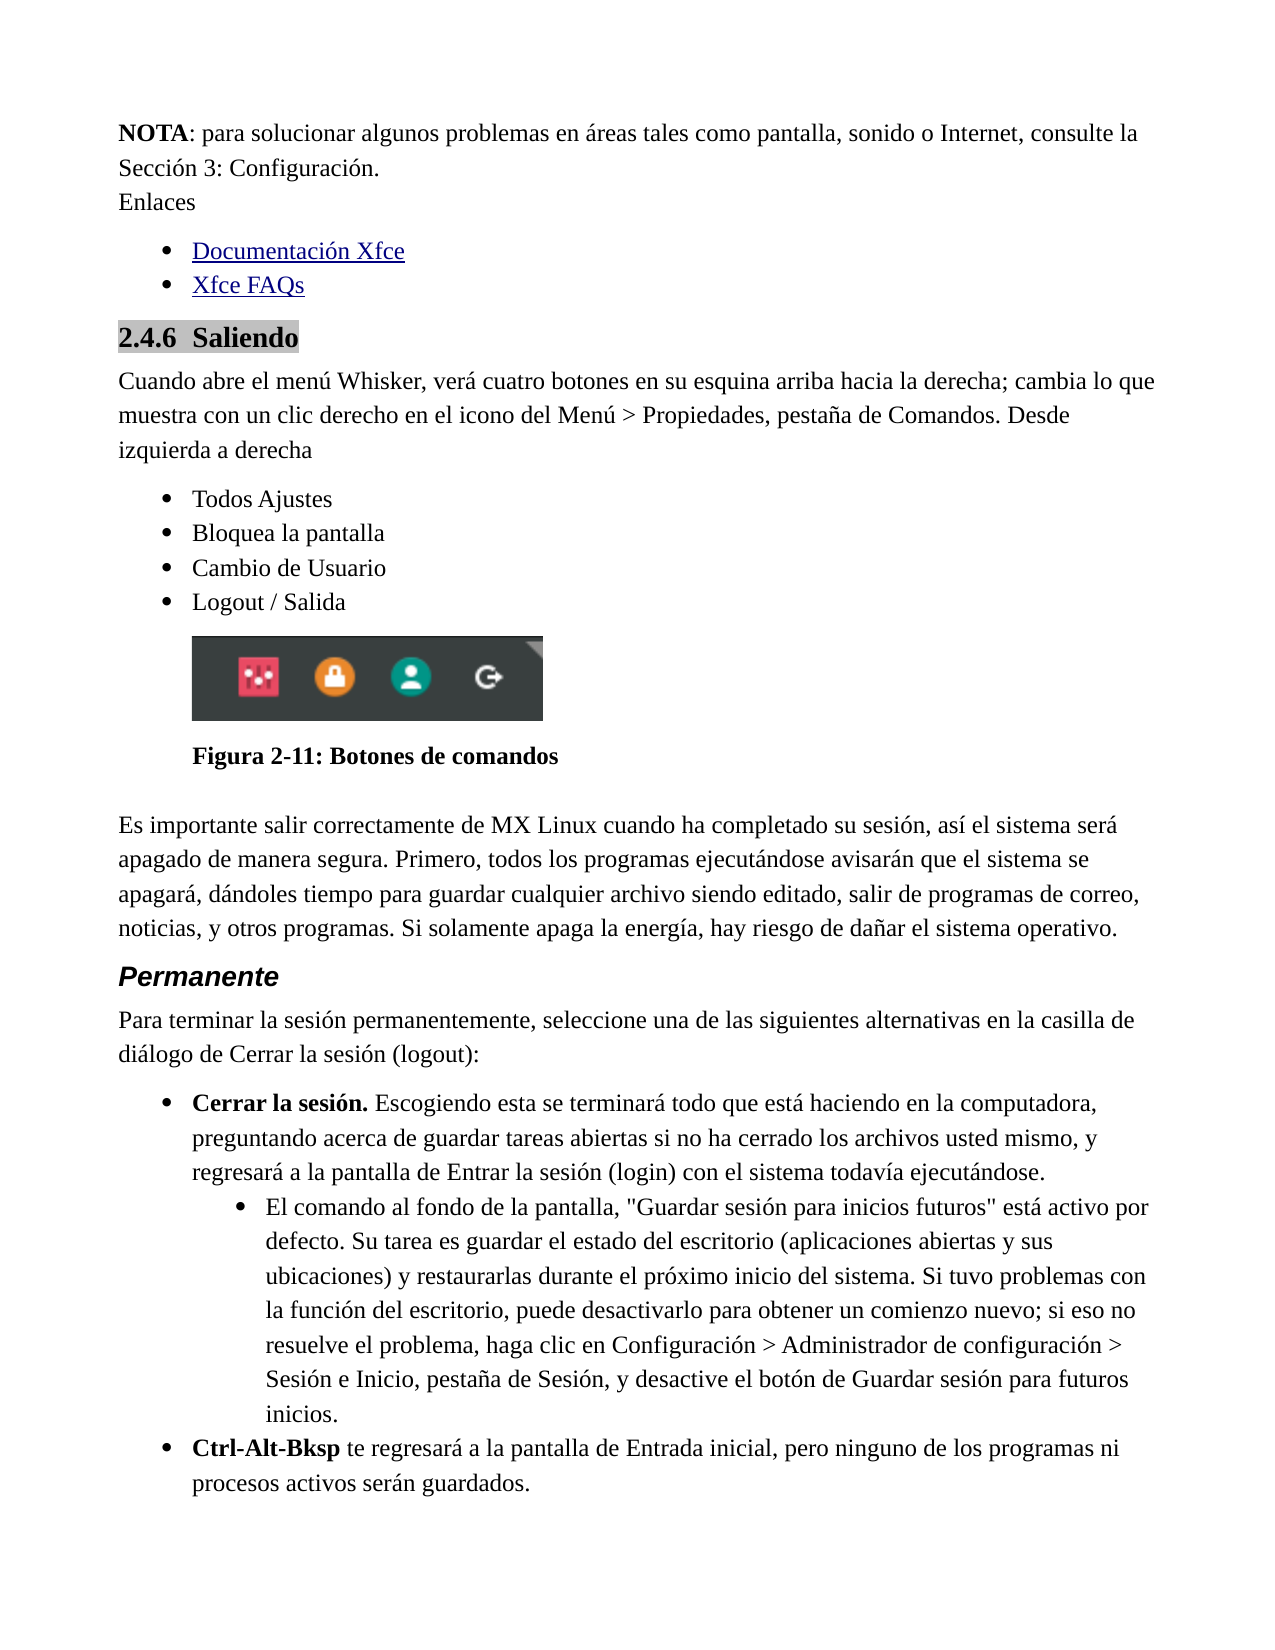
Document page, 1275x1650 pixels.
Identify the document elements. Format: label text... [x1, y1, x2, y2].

list El comando al fondo de la pantalla, "Guardar sesión para inicios futuros" está activo por defecto. Su tarea es guardar el estado del escritorio (aplicaciones abiertas y sus ubicaciones) y restaurarlas durante el próximo inicio del sistema. Si tuvo problemas con la función del escritorio, puede desactivarlo para obtener un comienzo nuevo; si eso no resuelve el problema, haga clic en Configuración > Administrador de configuración > Sesión e Inicio, pestaña de Sesión, y desactive el botón de Guardar sesión para futuros inicios. [236, 1192, 1157, 1428]
list Cambio de Usuario [162, 553, 1157, 581]
list Todos Ajustes [162, 484, 1157, 512]
text NOTA: para solucionar algunos problemas en áreas tales como pantalla, sonido o Internet, consulte la Sección 3: Configuración. [118, 118, 1157, 181]
text Enlaces [118, 187, 1157, 216]
list Logout / Salida [162, 587, 1157, 616]
text Figura 2-11: Botones de comandos [118, 741, 1157, 804]
list Cerrar la sesión. Escogiendo esta se terminará todo que está haciendo en la computadora, preguntando acerca de guardar tareas abiertas si no ha cerrado los archivos usted mismo, y regresará a la pantalla de Entrar la sesión (login) con el sistema todavía ejecutándose. [162, 1088, 1157, 1186]
subtitle Permanente [118, 960, 1157, 992]
text Para terminar la sesión permanentemente, seleccione una de las siguientes alternativas en la casilla de diálogo de Cerrar la sesión (logout): [118, 1005, 1157, 1068]
text Es importante salir correctamente de MX Linux cuando ha completado su sesión, así el sistema será apagado de manera segura. Primero, todos los programas ejecutándose avisarán que el sistema se apagará, dándoles tiempo para guardar cualquier archivo siendo editado, salir de programas de correo, noticias, y otros programas. Si solamente apaga la energía, hay riesgo de dañar el sistema operativo. [118, 810, 1157, 942]
list Documentación Xfce [162, 236, 1157, 265]
picture [191, 636, 543, 721]
list Ctrl-Alt-Bksp te regresará a la pantalla de Entrada inicial, pero ninguno de los programas ni procesos activos serán guardados. [162, 1433, 1157, 1497]
subtitle 2.4.6 Saliendo [299, 320, 1157, 353]
text Cuando abre el menú Whisker, verá cuatro botones en su esquina arriba hacia la derecha; cambia lo que muestra con un clic derecho en el icono del Menú > Propiedades, pestaña de Comandos. Desde izquierda a derecha [118, 366, 1157, 463]
list Xfce FAQs [162, 271, 1157, 299]
list Bloquea la pantalla [162, 518, 1157, 547]
